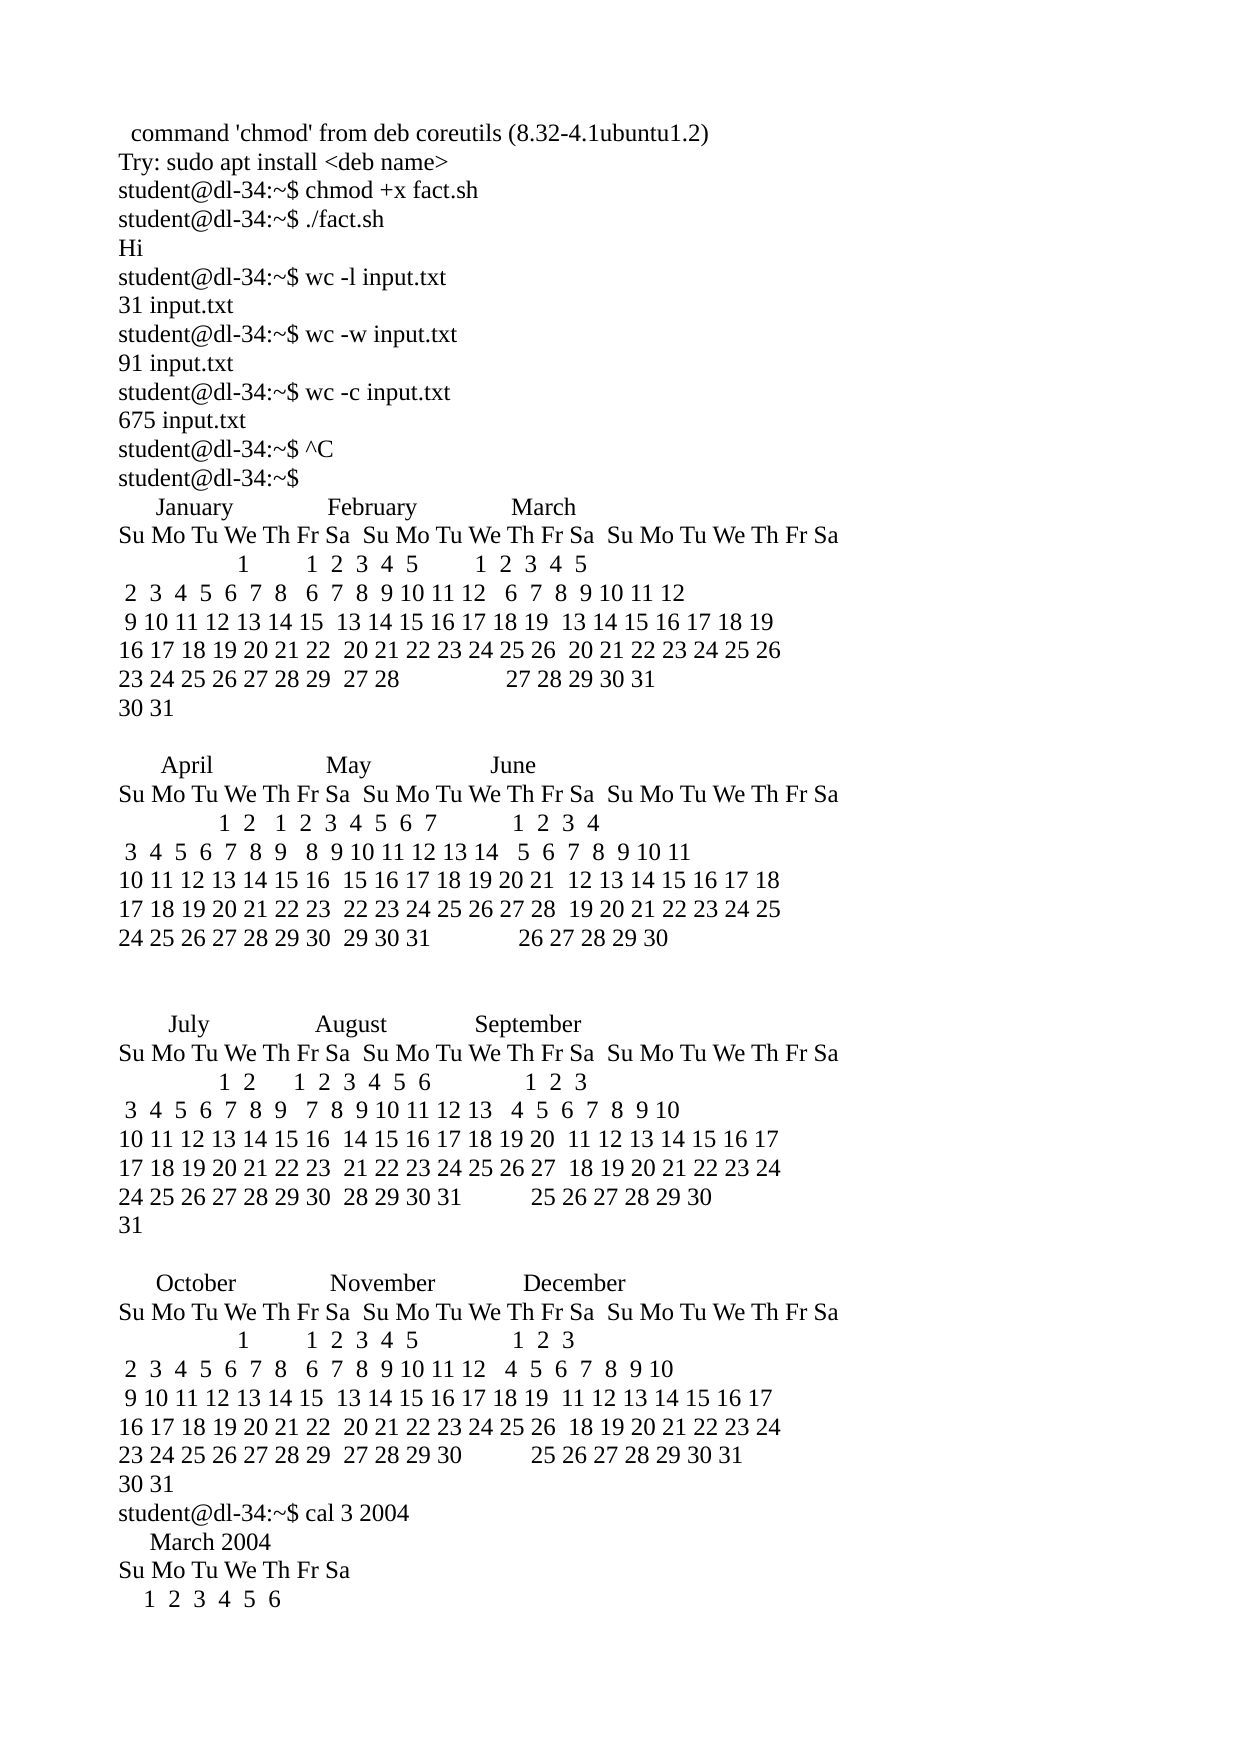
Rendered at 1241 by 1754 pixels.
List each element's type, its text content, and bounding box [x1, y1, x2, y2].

text student@dl-34:~$ ^C [118, 434, 1122, 463]
text 1 2 1 2 3 4 5 6 7 1 2 3 4 [118, 808, 1122, 837]
text March 2004 [118, 1527, 1122, 1556]
text student@dl-34:~$ wc -w input.txt [118, 319, 1122, 348]
text January February March [118, 492, 1122, 521]
text 30 31 [118, 693, 1122, 722]
text Su Mo Tu We Th Fr Sa Su Mo Tu We Th Fr Sa Su Mo Tu We Th Fr Sa [118, 1038, 1122, 1067]
text 1 2 1 2 3 4 5 6 1 2 3 [118, 1067, 1122, 1096]
text 675 input.txt [118, 406, 1122, 434]
text 31 input.txt [118, 291, 1122, 319]
text 91 input.txt [118, 348, 1122, 377]
text Su Mo Tu We Th Fr Sa Su Mo Tu We Th Fr Sa Su Mo Tu We Th Fr Sa [118, 521, 1122, 549]
text 9 10 11 12 13 14 15 13 14 15 16 17 18 19 13 14 15 16 17 18 19 [118, 607, 1122, 636]
text 1 2 3 4 5 6 [118, 1584, 1122, 1613]
text 24 25 26 27 28 29 30 28 29 30 31 25 26 27 28 29 30 [118, 1182, 1122, 1211]
text student@dl-34:~$ [118, 463, 1122, 492]
text 23 24 25 26 27 28 29 27 28 29 30 25 26 27 28 29 30 31 [118, 1441, 1122, 1469]
text October November December [118, 1268, 1122, 1297]
text 17 18 19 20 21 22 23 21 22 23 24 25 26 27 18 19 20 21 22 23 24 [118, 1153, 1122, 1182]
text 2 3 4 5 6 7 8 6 7 8 9 10 11 12 6 7 8 9 10 11 12 [118, 578, 1122, 607]
text student@dl-34:~$ chmod +x fact.sh [118, 176, 1122, 204]
text 31 [118, 1211, 1122, 1239]
text April May June [118, 751, 1122, 779]
text Hi [118, 233, 1122, 262]
text Su Mo Tu We Th Fr Sa Su Mo Tu We Th Fr Sa Su Mo Tu We Th Fr Sa [118, 1297, 1122, 1326]
text 3 4 5 6 7 8 9 7 8 9 10 11 12 13 4 5 6 7 8 9 10 [118, 1096, 1122, 1124]
text 10 11 12 13 14 15 16 15 16 17 18 19 20 21 12 13 14 15 16 17 18 [118, 866, 1122, 894]
text 30 31 [118, 1469, 1122, 1498]
text 1 1 2 3 4 5 1 2 3 [118, 1326, 1122, 1354]
text 2 3 4 5 6 7 8 6 7 8 9 10 11 12 4 5 6 7 8 9 10 [118, 1354, 1122, 1383]
text student@dl-34:~$ wc -l input.txt [118, 262, 1122, 291]
text 24 25 26 27 28 29 30 29 30 31 26 27 28 29 30 [118, 923, 1122, 952]
text command 'chmod' from deb coreutils (8.32-4.1ubuntu1.2) [118, 118, 1122, 147]
text student@dl-34:~$ wc -c input.txt [118, 377, 1122, 406]
text 16 17 18 19 20 21 22 20 21 22 23 24 25 26 18 19 20 21 22 23 24 [118, 1412, 1122, 1441]
text 10 11 12 13 14 15 16 14 15 16 17 18 19 20 11 12 13 14 15 16 17 [118, 1124, 1122, 1153]
text Su Mo Tu We Th Fr Sa Su Mo Tu We Th Fr Sa Su Mo Tu We Th Fr Sa [118, 779, 1122, 808]
text Su Mo Tu We Th Fr Sa [118, 1556, 1122, 1584]
text student@dl-34:~$ ./fact.sh [118, 204, 1122, 233]
text 3 4 5 6 7 8 9 8 9 10 11 12 13 14 5 6 7 8 9 10 11 [118, 837, 1122, 866]
text 1 1 2 3 4 5 1 2 3 4 5 [118, 549, 1122, 578]
text 9 10 11 12 13 14 15 13 14 15 16 17 18 19 11 12 13 14 15 16 17 [118, 1383, 1122, 1412]
text Try: sudo apt install <deb name> [118, 147, 1122, 176]
text 17 18 19 20 21 22 23 22 23 24 25 26 27 28 19 20 21 22 23 24 25 [118, 894, 1122, 923]
text 16 17 18 19 20 21 22 20 21 22 23 24 25 26 20 21 22 23 24 25 26 [118, 636, 1122, 664]
text July August September [118, 1009, 1122, 1038]
text student@dl-34:~$ cal 3 2004 [118, 1498, 1122, 1527]
text 23 24 25 26 27 28 29 27 28 27 28 29 30 31 [118, 664, 1122, 693]
